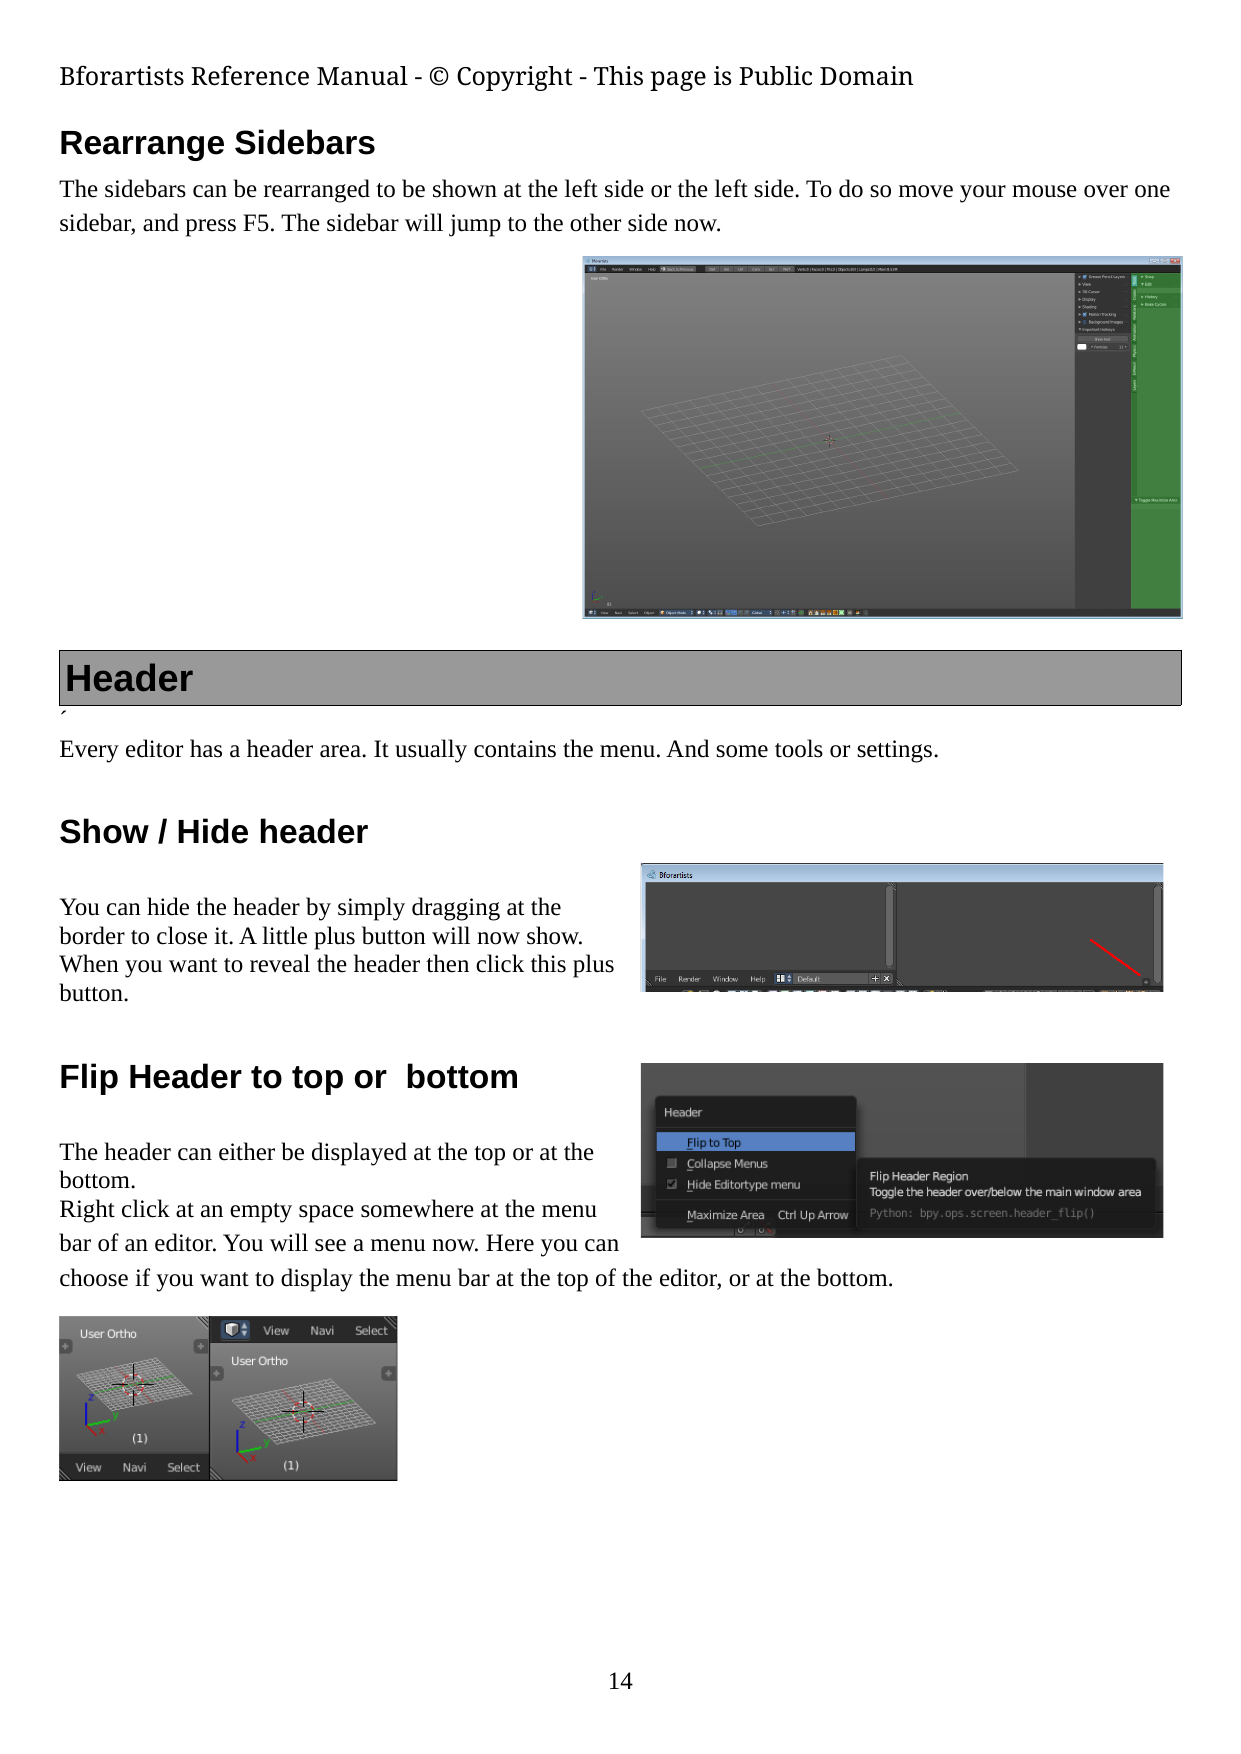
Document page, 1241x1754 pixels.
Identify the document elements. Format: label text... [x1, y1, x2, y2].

text The header can either be displayed at the top or at the bottom. [59, 1137, 640, 1194]
text Right click at an empty space somewhere at the menu bar of an editor. You will see a menu now. Here you can choose if you want to display the menu bar at the top of the editor, or at the bottom. [59, 1194, 1181, 1292]
subtitle Show / Hide header [59, 812, 1181, 851]
picture [640, 1063, 1164, 1238]
table_header Header [60, 651, 1181, 705]
text ´ [59, 706, 1181, 734]
picture [640, 863, 1164, 992]
subtitle Rearrange Sidebars [59, 123, 1181, 161]
subtitle Flip Header to top or bottom [59, 1057, 1181, 1095]
picture [59, 1316, 398, 1481]
text Every editor has a header area. It usually contains the menu. And some tools or settings. [59, 734, 1181, 763]
picture [582, 256, 1183, 619]
text You can hide the header by simply dragging at the border to close it. A little plus button will now show. When you want to reveal the header then click this plus button. [59, 892, 1181, 1007]
text The sidebars can be rearranged to be shown at the left side or the left side. To do so move your mouse over one sidebar, and press F5. The sidebar will jump to the other side now. [59, 174, 1181, 237]
